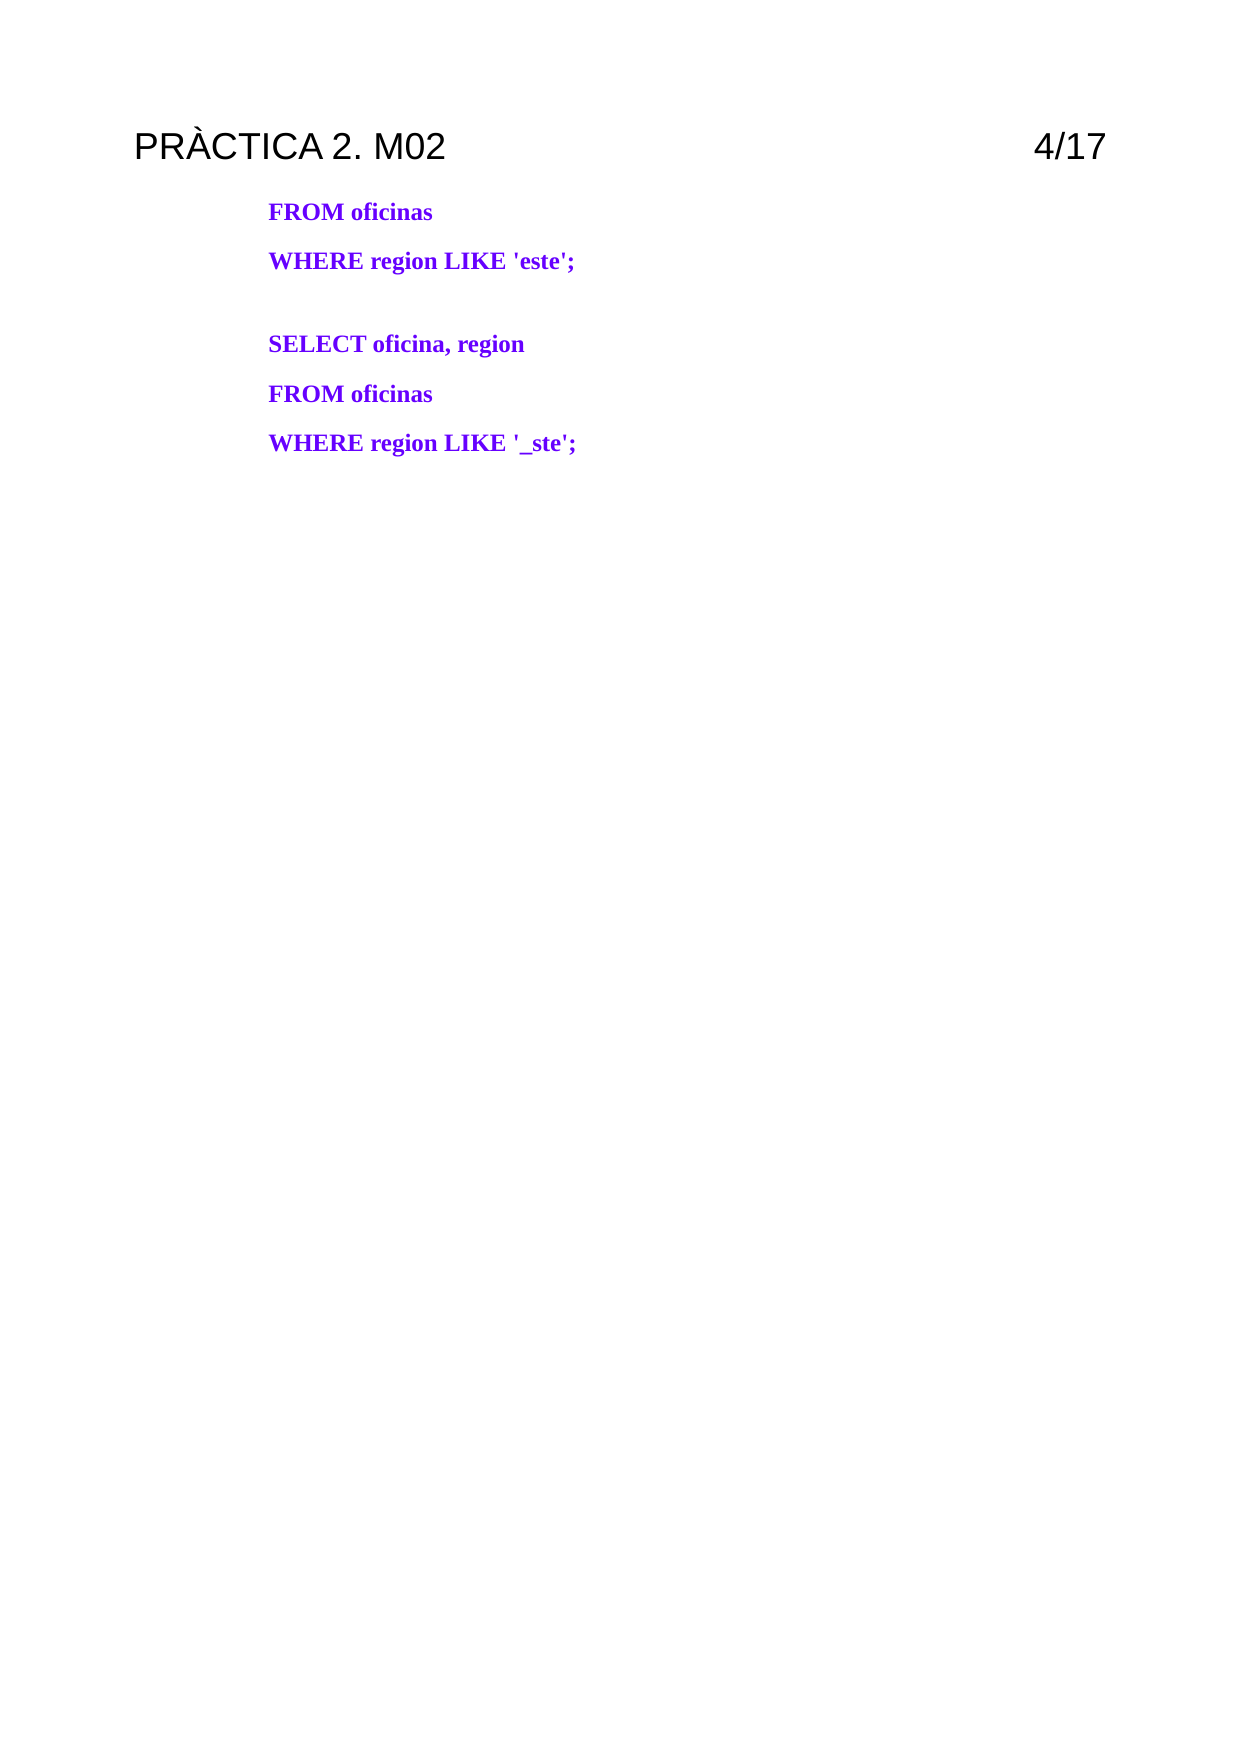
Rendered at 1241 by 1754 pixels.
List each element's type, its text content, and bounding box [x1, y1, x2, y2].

text WHERE region LIKE 'este'; [268, 246, 1122, 275]
text FROM oficinas [268, 379, 1122, 407]
text SELECT oficina, region [193, 295, 1122, 358]
text WHERE region LIKE '_ste'; [268, 428, 1122, 491]
text FROM oficinas [268, 197, 1122, 226]
